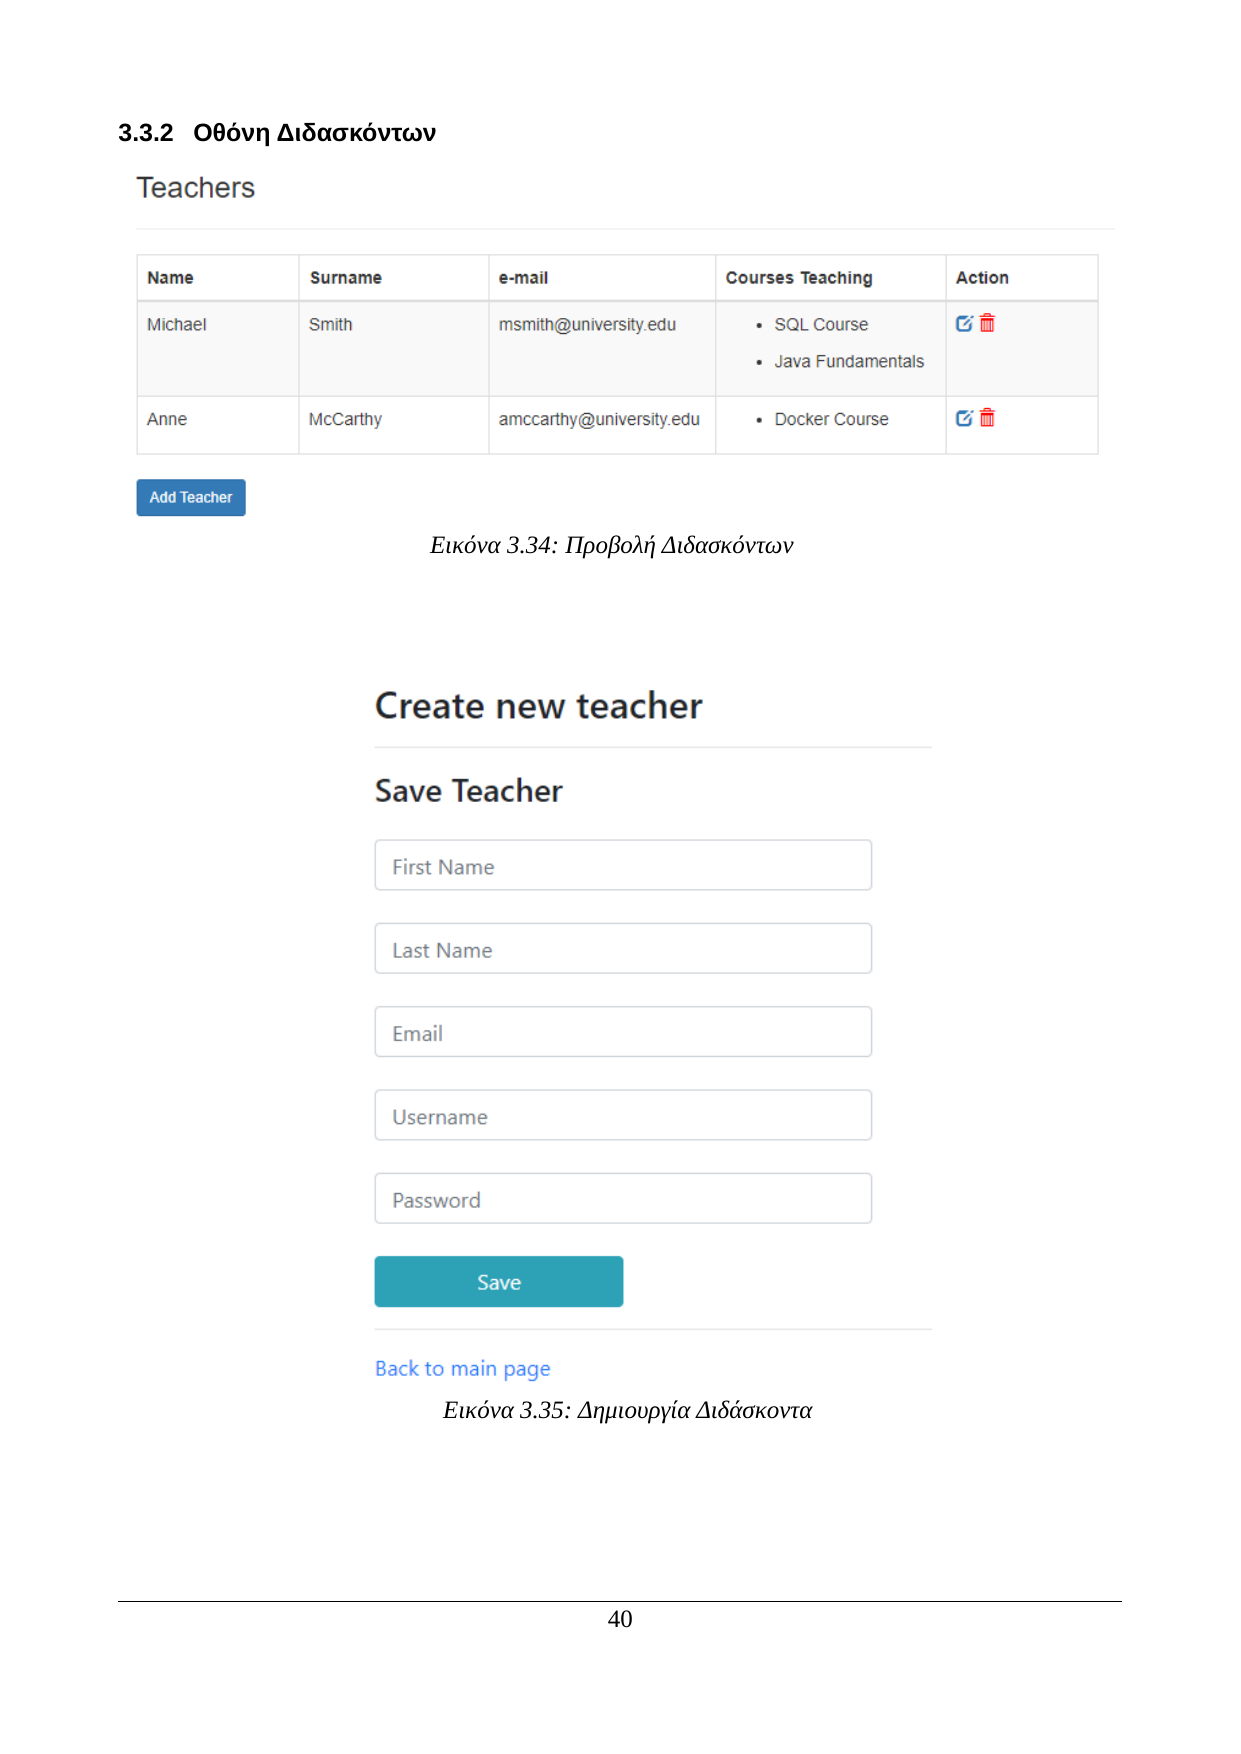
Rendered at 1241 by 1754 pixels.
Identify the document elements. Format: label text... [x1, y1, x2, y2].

picture [111, 167, 1115, 531]
text Εικόνα 3.34: Προβολή Διδασκόντων [111, 531, 1115, 559]
subtitle Οθόνη Διδασκόντων [118, 118, 1122, 147]
text Εικόνα 3.35: Δημιουργία Διδάσκοντα [325, 1396, 932, 1424]
picture [325, 685, 933, 1396]
